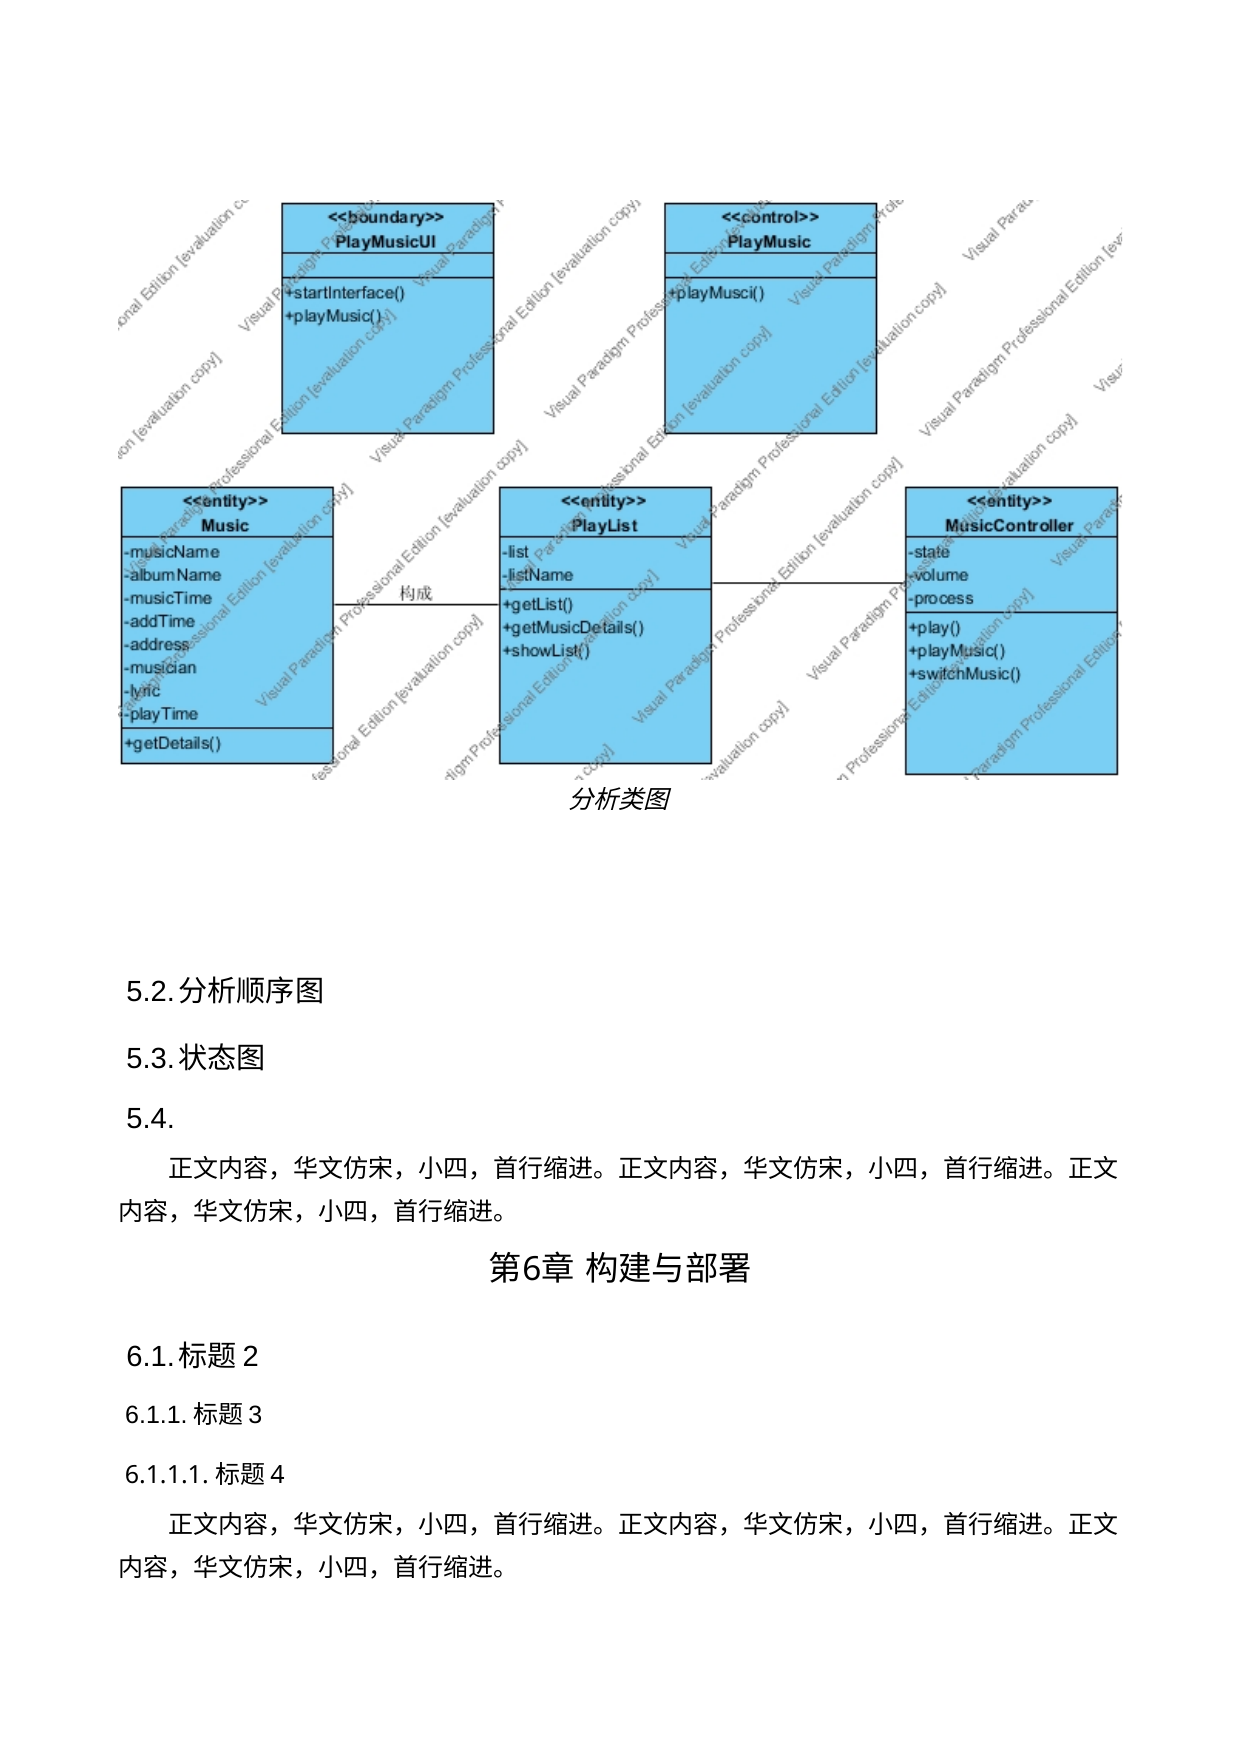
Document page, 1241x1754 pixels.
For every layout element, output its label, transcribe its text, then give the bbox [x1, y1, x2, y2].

subtitle 构建与部署 [118, 1241, 1122, 1290]
text 正文内容，华文仿宋，小四，首行缩进。正文内容，华文仿宋，小四，首行缩进。正文内容，华文仿宋，小四，首行缩进。 [118, 1148, 1122, 1228]
subtitle 标题2 [118, 1332, 1122, 1374]
subtitle 状态图 [118, 1034, 1122, 1077]
subtitle 标题3 [118, 1394, 1122, 1431]
subtitle 分析顺序图 [118, 967, 1122, 1010]
text 分析类图 [118, 780, 1122, 816]
picture [118, 200, 1123, 780]
subtitle 标题4 [118, 1454, 1122, 1491]
text 正文内容，华文仿宋，小四，首行缩进。正文内容，华文仿宋，小四，首行缩进。正文内容，华文仿宋，小四，首行缩进。 [118, 1504, 1122, 1584]
